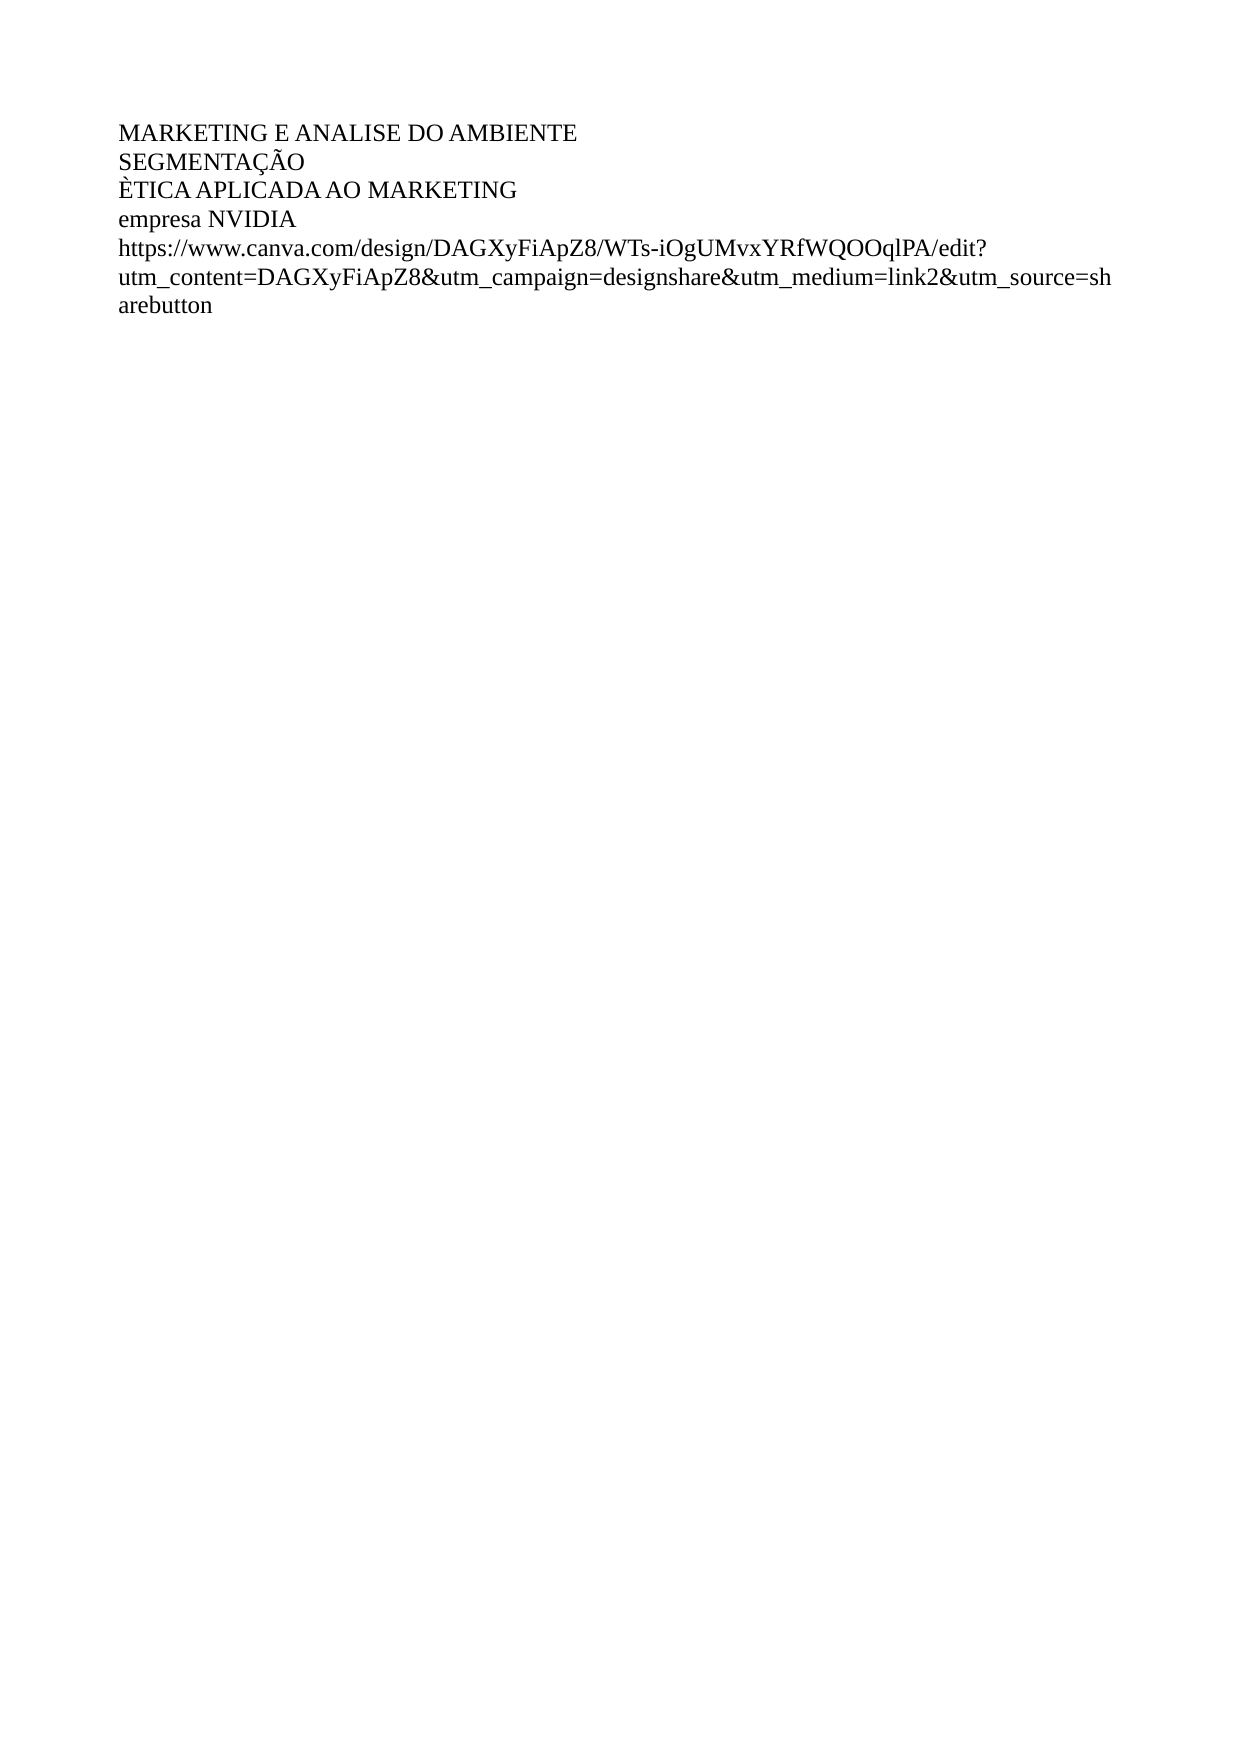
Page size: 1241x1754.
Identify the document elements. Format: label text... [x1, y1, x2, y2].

text https://www.canva.com/design/DAGXyFiApZ8/WTs-iOgUMvxYRfWQOOqlPA/edit?utm_content=DAGXyFiApZ8&utm_campaign=designshare&utm_medium=link2&utm_source=sharebutton [118, 233, 1122, 319]
text SEGMENTAÇÃO [118, 147, 1122, 176]
text ÈTICA APLICADA AO MARKETING [118, 176, 1122, 204]
text MARKETING E ANALISE DO AMBIENTE [118, 118, 1122, 147]
text empresa NVIDIA [118, 204, 1122, 233]
